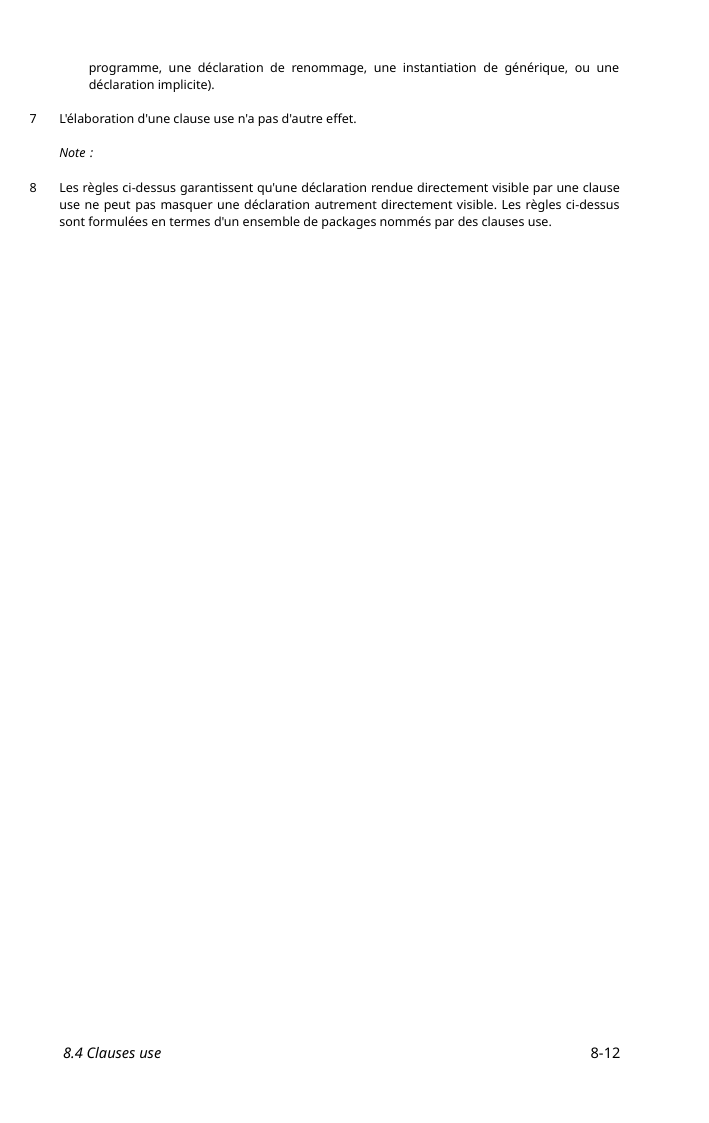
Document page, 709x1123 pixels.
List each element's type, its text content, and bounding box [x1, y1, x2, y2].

text Les règles ci-dessus garantissent qu'une déclaration rendue directement visible par une clause use ne peut pas masquer une déclaration autrement directement visible. Les règles ci-dessus sont formulées en termes d'un ensemble de packages nommés par des clauses use. [59, 179, 620, 230]
text L'élaboration d'une clause use n'a pas d'autre effet. [59, 110, 620, 127]
text Note : [59, 144, 620, 162]
list programme, une déclaration de renommage, une instantiation de générique, ou une déclaration implicite). [59, 59, 620, 93]
